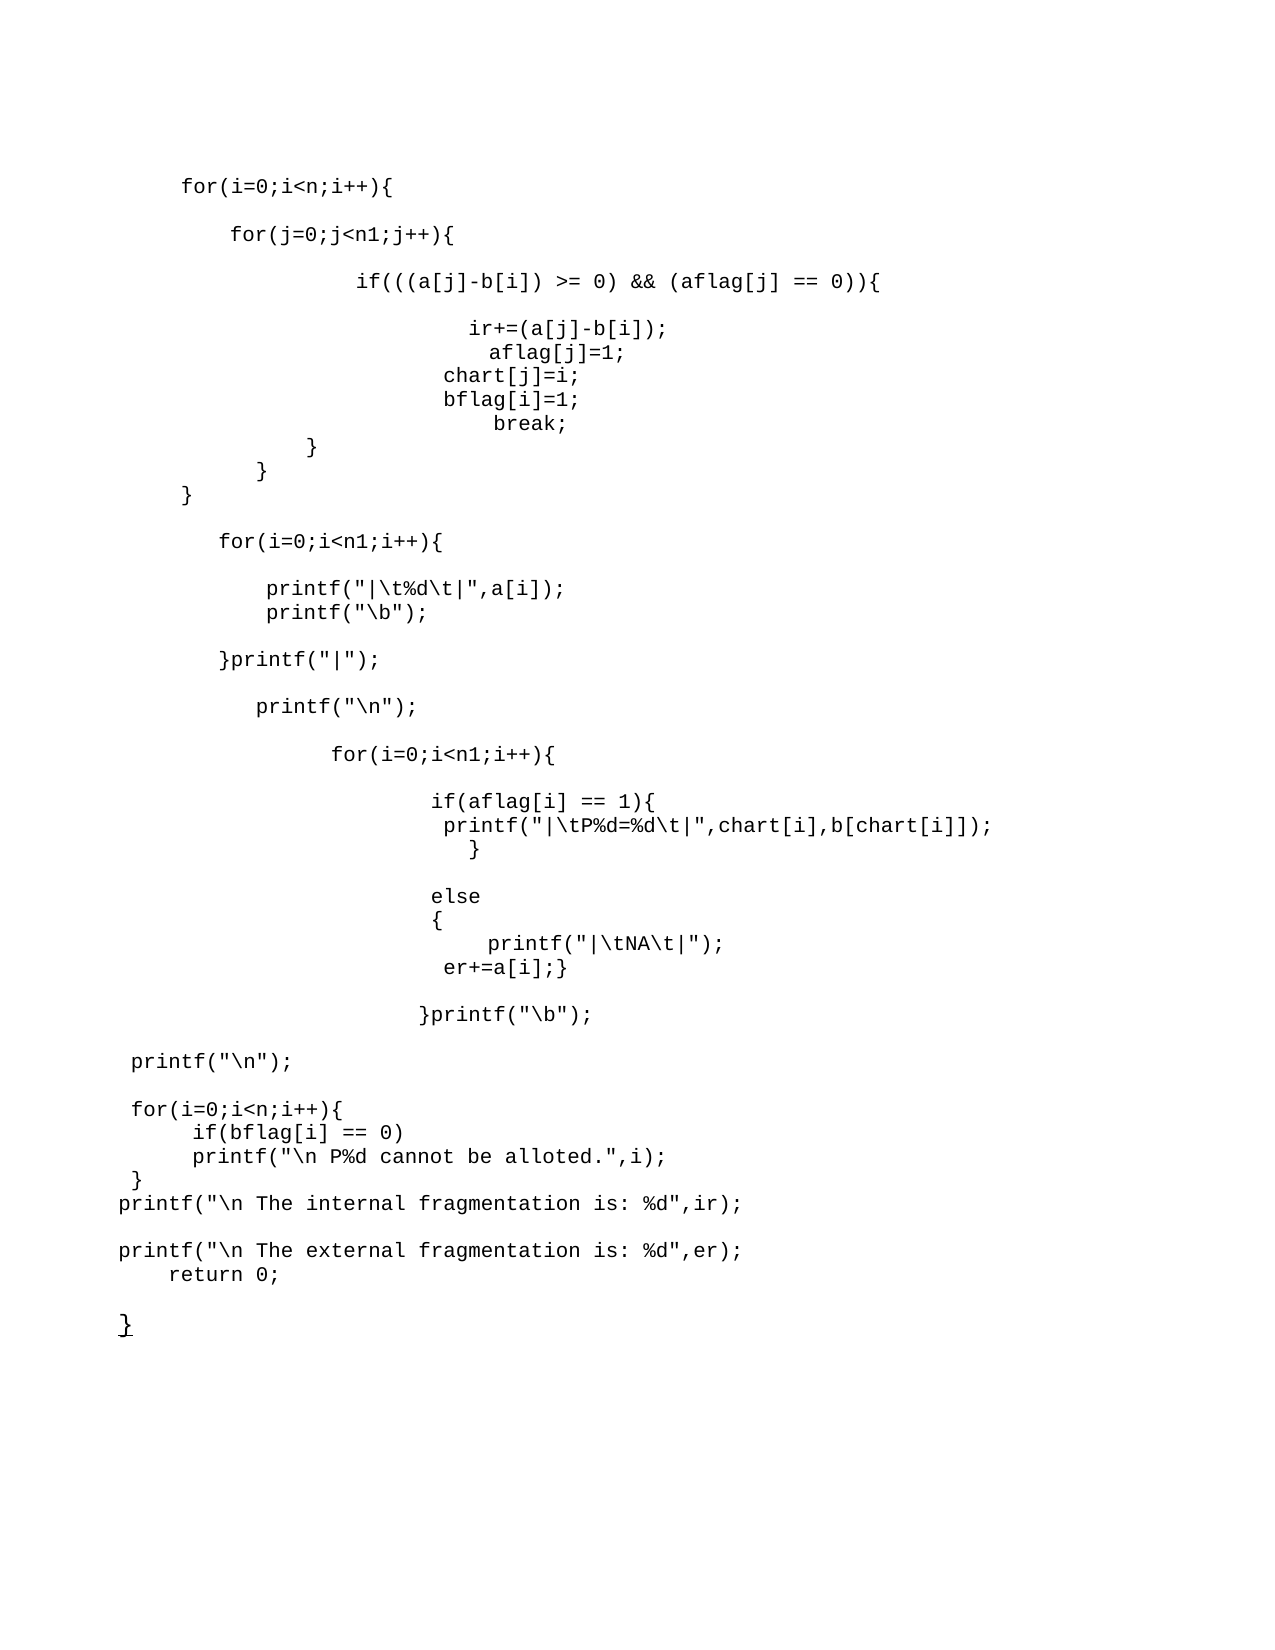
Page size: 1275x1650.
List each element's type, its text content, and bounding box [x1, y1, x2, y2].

text er+=a[i];} [118, 957, 1157, 980]
text { [118, 909, 1157, 933]
text printf("\n P%d cannot be alloted.",i); [118, 1146, 1157, 1169]
text }printf("\b"); [118, 1004, 1157, 1028]
text return 0; [118, 1264, 1157, 1288]
text for(i=0;i<n1;i++){ [118, 744, 1157, 767]
text } [118, 484, 1157, 507]
text } [118, 838, 1157, 862]
text if(bflag[i] == 0) [118, 1122, 1157, 1146]
text } [118, 460, 1157, 484]
text printf("\n"); [118, 697, 1157, 720]
text printf("\n"); [118, 1051, 1157, 1075]
text } [118, 1169, 1157, 1193]
text break; [118, 413, 1157, 436]
text printf("\b"); [118, 602, 1157, 626]
text aflag[j]=1; [118, 342, 1157, 366]
text chart[j]=i; [118, 366, 1157, 389]
text for(i=0;i<n;i++){ [118, 1098, 1157, 1122]
text printf("|\t%d\t|",a[i]); [118, 578, 1157, 602]
text printf("\n The external fragmentation is: %d",er); [118, 1240, 1157, 1264]
text for(i=0;i<n1;i++){ [118, 531, 1157, 555]
text printf("|\tP%d=%d\t|",chart[i],b[chart[i]]); [118, 815, 1157, 838]
text if(aflag[i] == 1){ [118, 791, 1157, 815]
text for(i=0;i<n;i++){ [118, 176, 1157, 200]
text printf("|\tNA\t|"); [118, 933, 1157, 957]
text for(j=0;j<n1;j++){ [118, 224, 1157, 247]
text }printf("|"); [118, 649, 1157, 673]
text if(((a[j]-b[i]) >= 0) && (aflag[j] == 0)){ [118, 271, 1157, 294]
text ir+=(a[j]-b[i]); [118, 318, 1157, 342]
text } [118, 1311, 1157, 1340]
text else [118, 886, 1157, 909]
text printf("\n The internal fragmentation is: %d",ir); [118, 1193, 1157, 1217]
text bflag[i]=1; [118, 389, 1157, 413]
text } [118, 436, 1157, 460]
